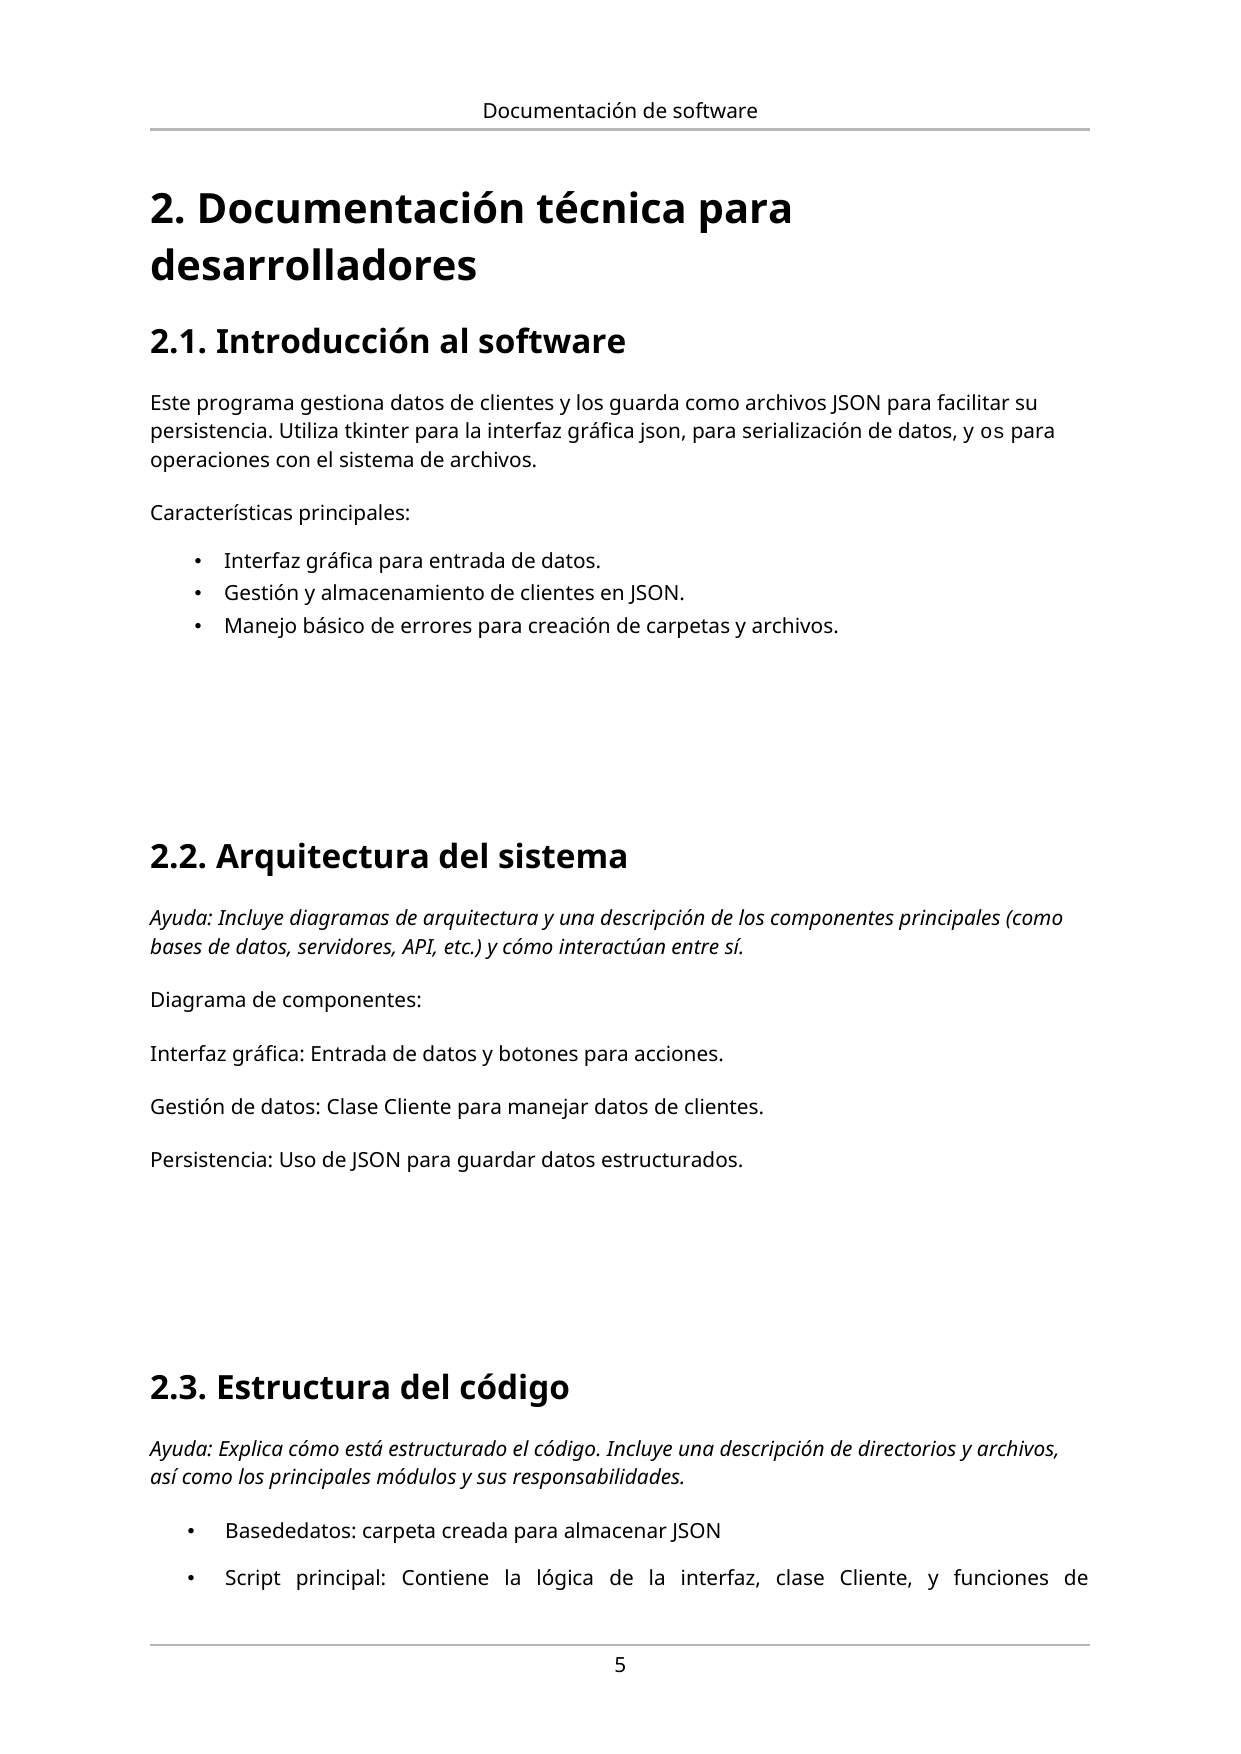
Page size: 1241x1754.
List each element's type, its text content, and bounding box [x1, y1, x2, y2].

text Gestión de datos: Clase Cliente para manejar datos de clientes. [150, 1092, 1090, 1121]
list Interfaz gráfica para entrada de datos. [194, 546, 1090, 574]
text Ayuda: Explica cómo está estructurado el código. Incluye una descripción de directorios y archivos, así como los principales módulos y sus responsabilidades. [150, 1434, 1090, 1491]
text Persistencia: Uso de JSON para guardar datos estructurados. [150, 1146, 1090, 1174]
list Gestión y almacenamiento de clientes en JSON. [194, 578, 1090, 607]
text Este programa gestiona datos de clientes y los guarda como archivos JSON para facilitar su persistencia. Utiliza tkinter para la interfaz gráfica json, para serialización de datos, y os para operaciones con el sistema de archivos. [150, 388, 1090, 473]
list Manejo básico de errores para creación de carpetas y archivos. [194, 611, 1090, 639]
list Basededatos: carpeta creada para almacenar JSON [187, 1516, 1090, 1544]
text Interfaz gráfica: Entrada de datos y botones para acciones. [150, 1039, 1090, 1067]
subtitle 2.2. Arquitectura del sistema [150, 833, 1090, 878]
text Ayuda: Incluye diagramas de arquitectura y una descripción de los componentes principales (como bases de datos, servidores, API, etc.) y cómo interactúan entre sí. [150, 903, 1090, 960]
list Script principal: Contiene la lógica de la interfaz, clase Cliente, y funciones de [187, 1563, 1090, 1591]
subtitle 2. Documentación técnica para desarrolladores [150, 179, 1090, 293]
subtitle 2.1. Introducción al software [150, 318, 1090, 363]
subtitle 2.3. Estructura del código [150, 1363, 1090, 1409]
text Características principales: [150, 498, 1090, 527]
text Diagrama de componentes: [150, 985, 1090, 1014]
